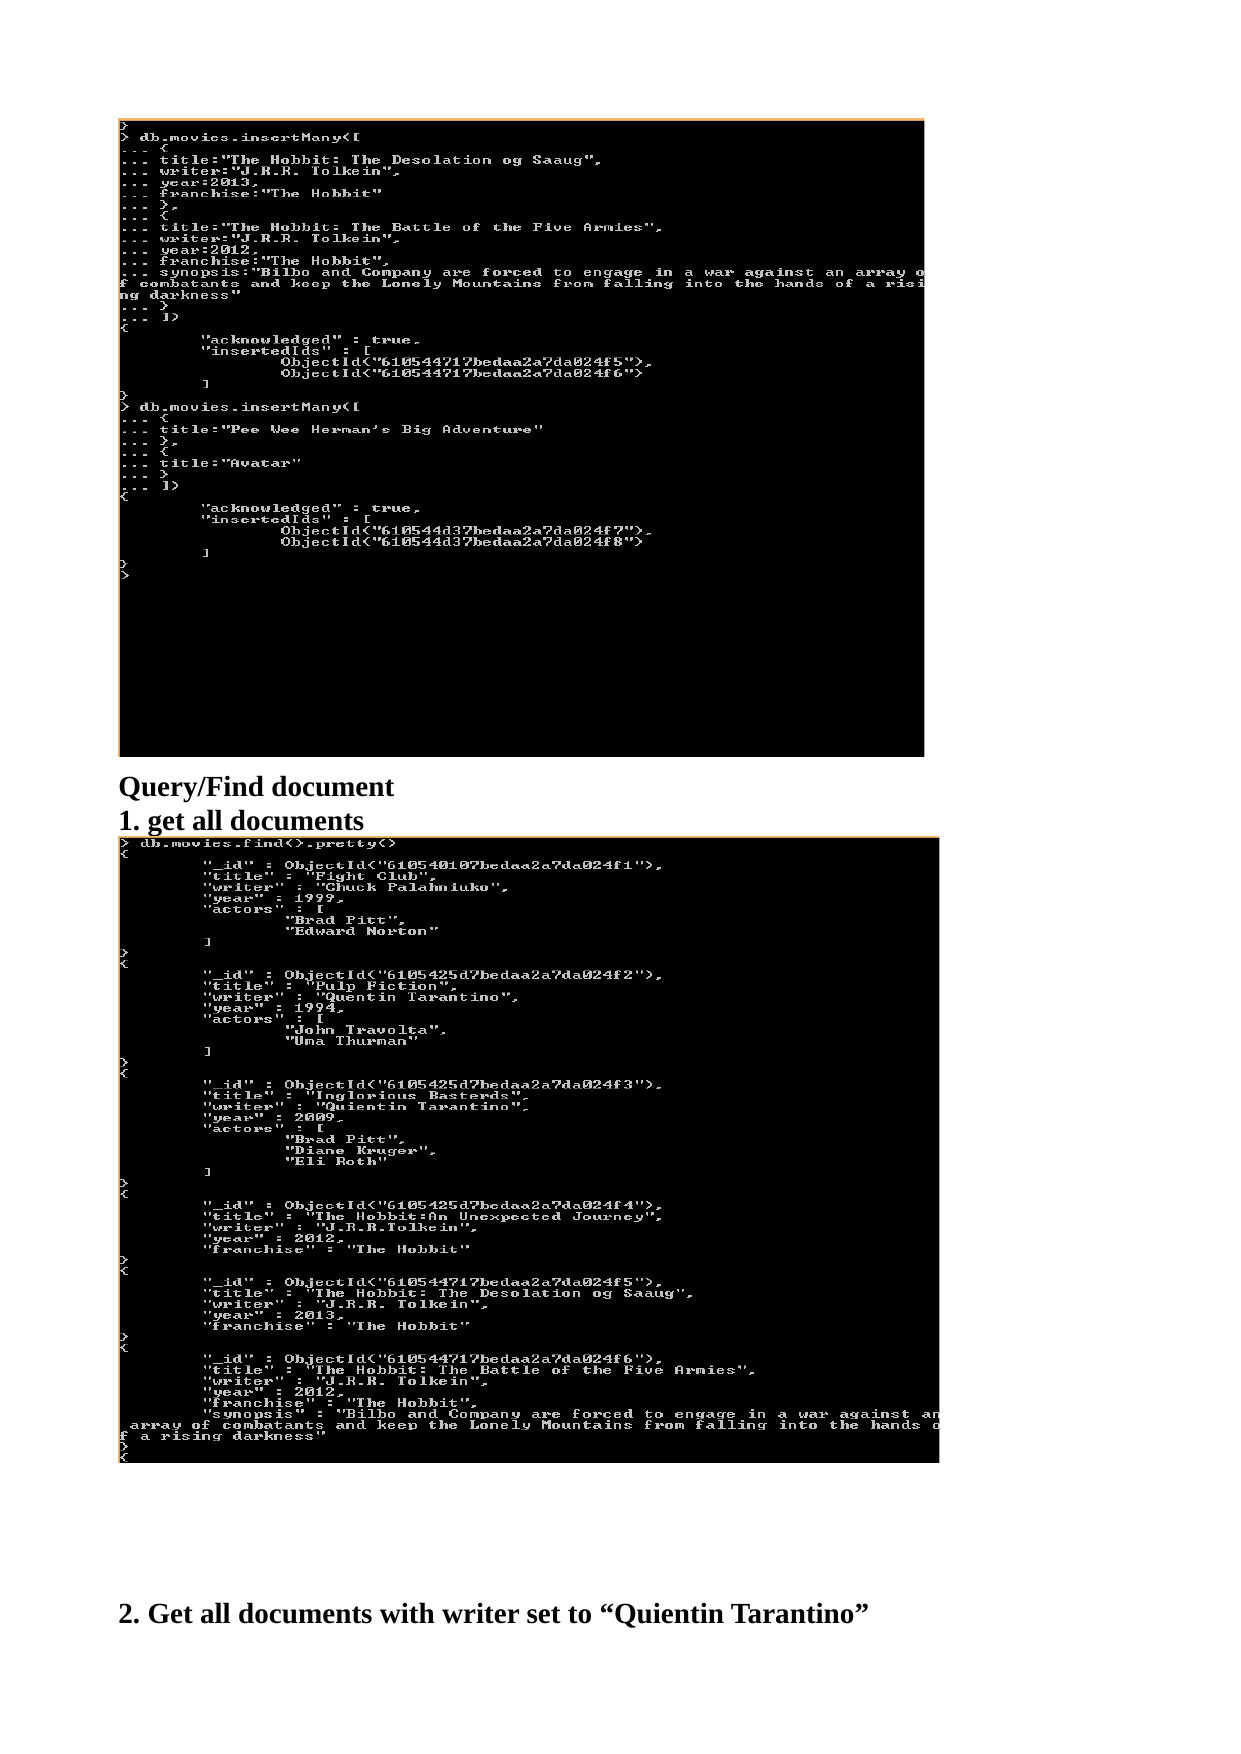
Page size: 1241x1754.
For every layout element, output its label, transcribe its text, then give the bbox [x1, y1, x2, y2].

text Query/Find document [118, 769, 1122, 803]
text 1. get all documents [118, 803, 1122, 836]
picture [118, 836, 940, 1463]
picture [118, 118, 925, 757]
list 2. Get all documents with writer set to “Quientin Tarantino” [118, 1597, 1122, 1630]
